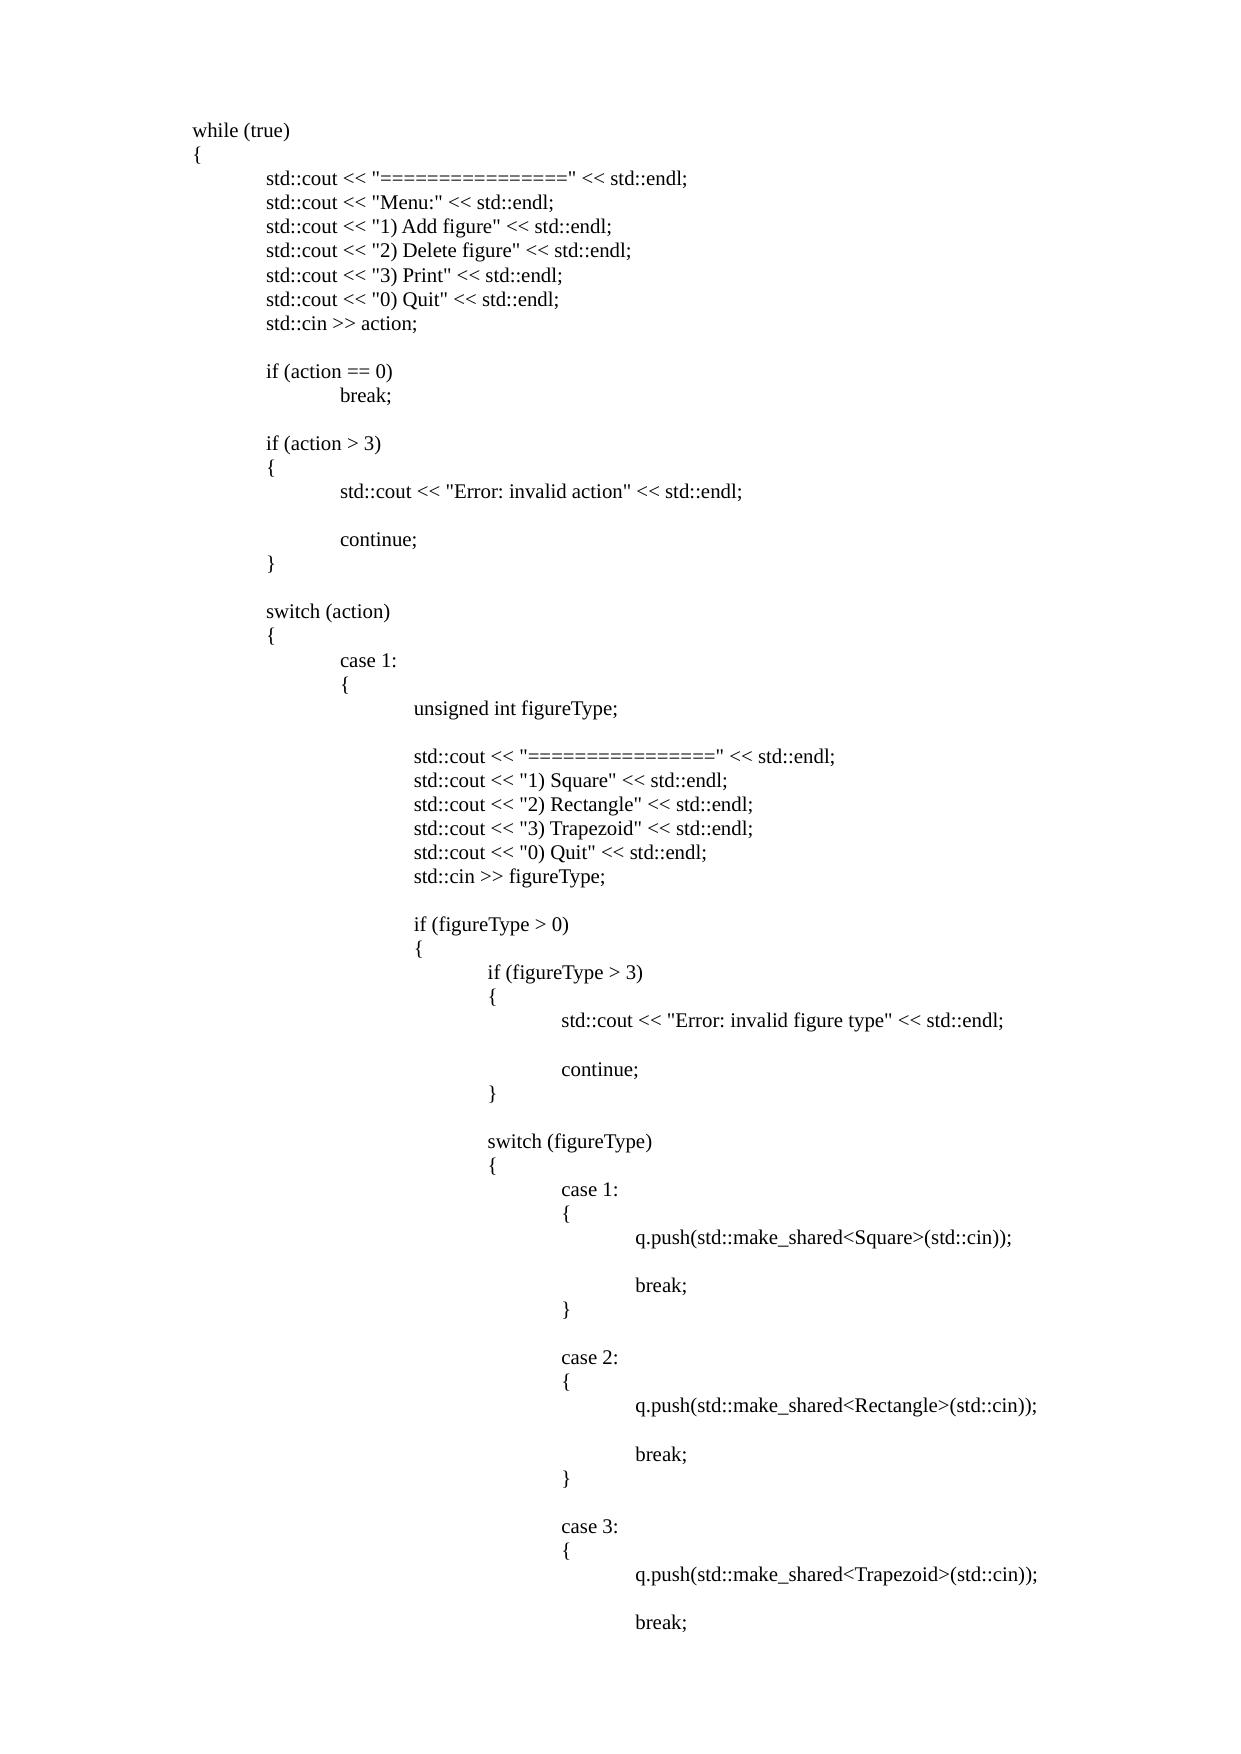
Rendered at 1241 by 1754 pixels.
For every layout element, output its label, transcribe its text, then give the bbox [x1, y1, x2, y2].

list case 1: [118, 647, 1122, 672]
list { [118, 1538, 1122, 1562]
list std::cout << "2) Rectangle" << std::endl; [118, 792, 1122, 816]
list { [118, 984, 1122, 1008]
list std::cout << "================" << std::endl; [118, 744, 1122, 768]
list std::cout << "1) Add figure" << std::endl; [118, 214, 1122, 238]
list break; [118, 1273, 1122, 1297]
list std::cout << "2) Delete figure" << std::endl; [118, 238, 1122, 262]
list } [118, 1081, 1122, 1105]
list if (figureType > 3) [118, 960, 1122, 984]
list if (action == 0) [118, 359, 1122, 383]
list } [118, 551, 1122, 575]
list continue; [118, 527, 1122, 551]
list std::cout << "3) Trapezoid" << std::endl; [118, 816, 1122, 840]
list std::cout << "Error: invalid figure type" << std::endl; [118, 1008, 1122, 1032]
list } [118, 1297, 1122, 1321]
list break; [118, 1610, 1122, 1634]
list std::cin >> action; [118, 311, 1122, 335]
list { [118, 936, 1122, 960]
list { [118, 1201, 1122, 1225]
list std::cout << "0) Quit" << std::endl; [118, 287, 1122, 311]
list unsigned int figureType; [118, 696, 1122, 720]
list std::cout << "0) Quit" << std::endl; [118, 840, 1122, 864]
list switch (action) [118, 599, 1122, 623]
list switch (figureType) [118, 1129, 1122, 1153]
list } [118, 1466, 1122, 1490]
list if (figureType > 0) [118, 912, 1122, 936]
list if (action > 3) [118, 431, 1122, 455]
list { [118, 623, 1122, 647]
list { [118, 455, 1122, 479]
list std::cout << "================" << std::endl; [118, 166, 1122, 190]
list std::cin >> figureType; [118, 864, 1122, 888]
list case 3: [118, 1514, 1122, 1538]
list std::cout << "Error: invalid action" << std::endl; [118, 479, 1122, 503]
list q.push(std::make_shared<Square>(std::cin)); [118, 1225, 1122, 1249]
list continue; [118, 1057, 1122, 1081]
list std::cout << "3) Print" << std::endl; [118, 262, 1122, 287]
list while (true) [118, 118, 1122, 142]
list break; [118, 1442, 1122, 1466]
list { [118, 672, 1122, 696]
list { [118, 142, 1122, 166]
list q.push(std::make_shared<Rectangle>(std::cin)); [118, 1393, 1122, 1417]
list std::cout << "Menu:" << std::endl; [118, 190, 1122, 214]
list case 2: [118, 1345, 1122, 1369]
list break; [118, 383, 1122, 407]
list { [118, 1153, 1122, 1177]
list case 1: [118, 1177, 1122, 1201]
list q.push(std::make_shared<Trapezoid>(std::cin)); [118, 1562, 1122, 1586]
list std::cout << "1) Square" << std::endl; [118, 768, 1122, 792]
list { [118, 1369, 1122, 1393]
